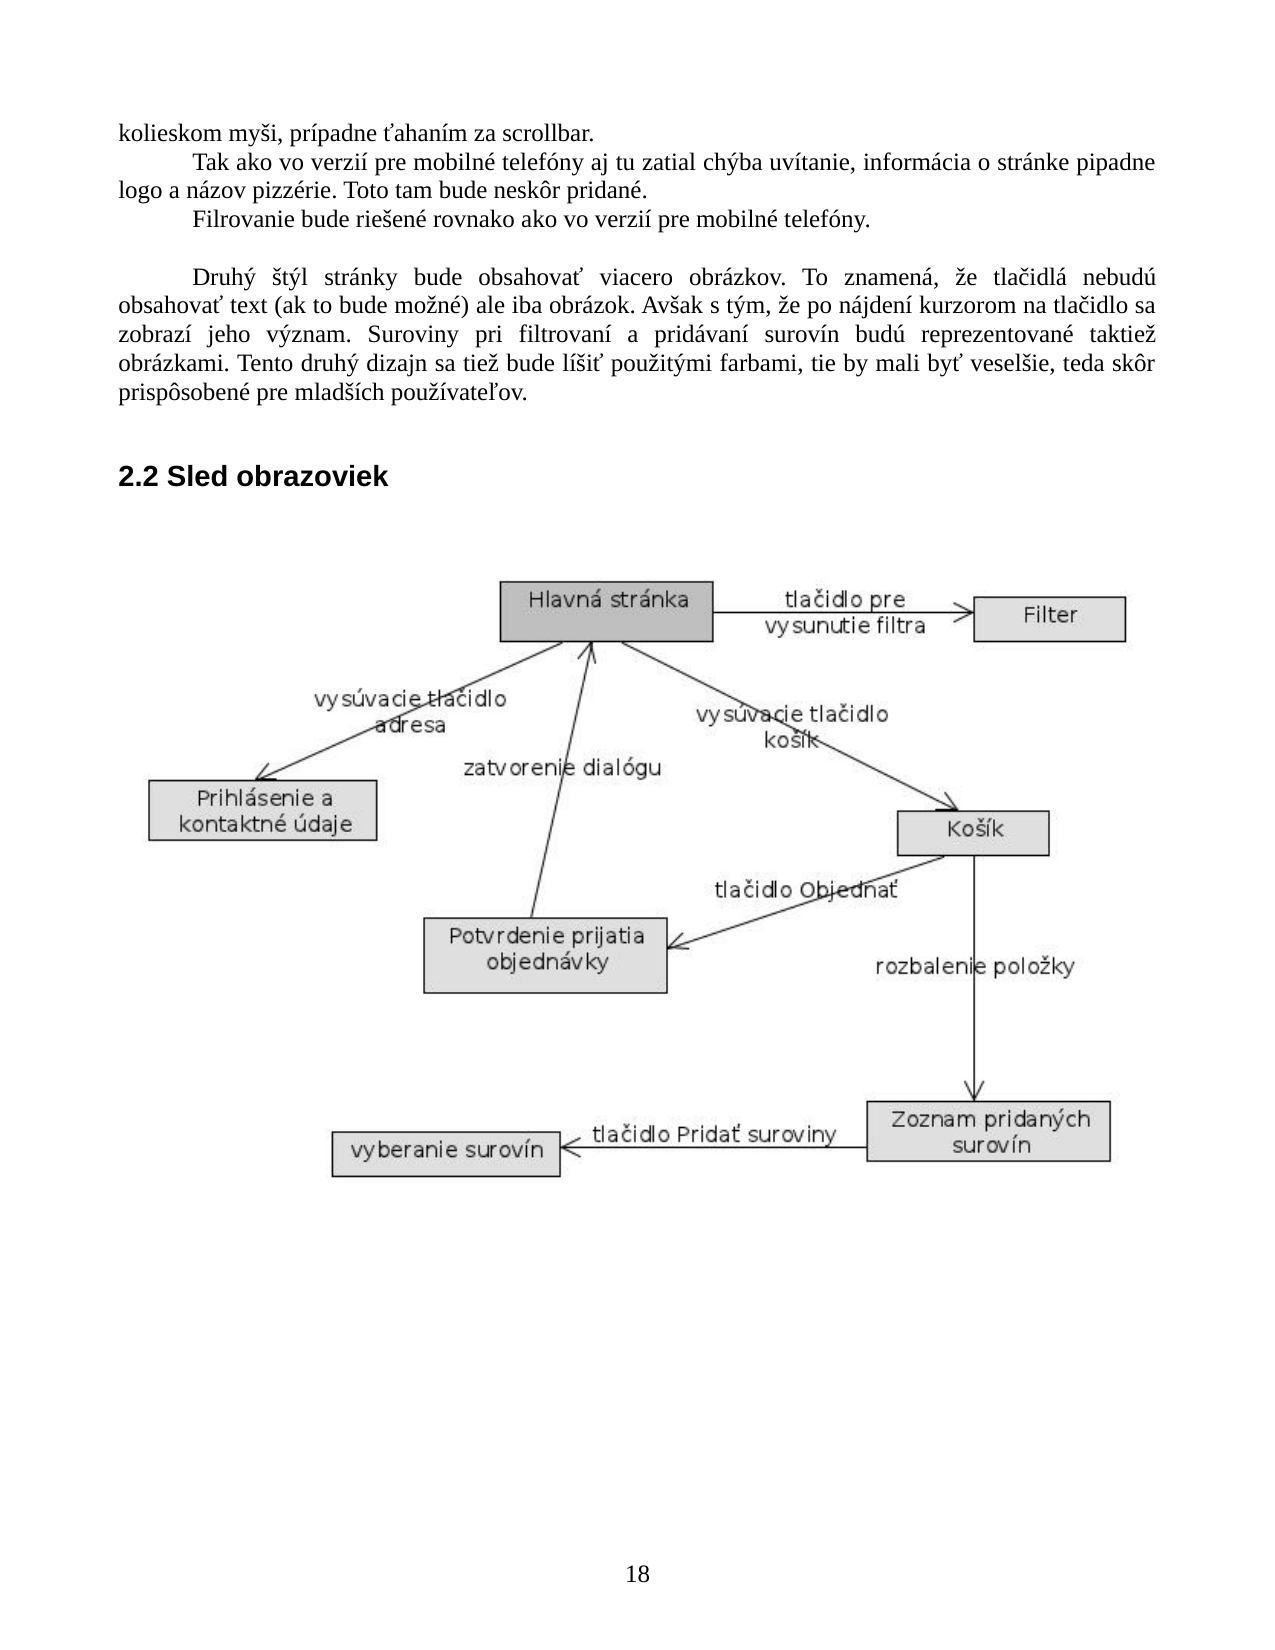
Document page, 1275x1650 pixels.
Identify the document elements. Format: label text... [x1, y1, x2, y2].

text Druhý štýl stránky bude obsahovať viacero obrázkov. To znamená, že tlačidlá nebudú obsahovať text (ak to bude možné) ale iba obrázok. Avšak s tým, že po nájdení kurzorom na tlačidlo sa zobrazí jeho význam. Suroviny pri filtrovaní a pridávaní surovín budú reprezentované taktiež obrázkami. Tento druhý dizajn sa tiež bude líšiť použitými farbami, tie by mali byť veselšie, teda skôr prispôsobené pre mladších používateľov. [118, 262, 1157, 406]
text Filrovanie bude riešené rovnako ako vo verzií pre mobilné telefóny. [118, 204, 1157, 233]
subtitle 2.2 Sled obrazoviek [118, 459, 1157, 493]
text kolieskom myši, prípadne ťahaním za scrollbar. [118, 118, 1157, 147]
text Tak ako vo verzií pre mobilné telefóny aj tu zatial chýba uvítanie, informácia o stránke pipadne logo a názov pizzérie. Toto tam bude neskôr pridané. [118, 147, 1157, 204]
picture [118, 505, 1157, 1208]
